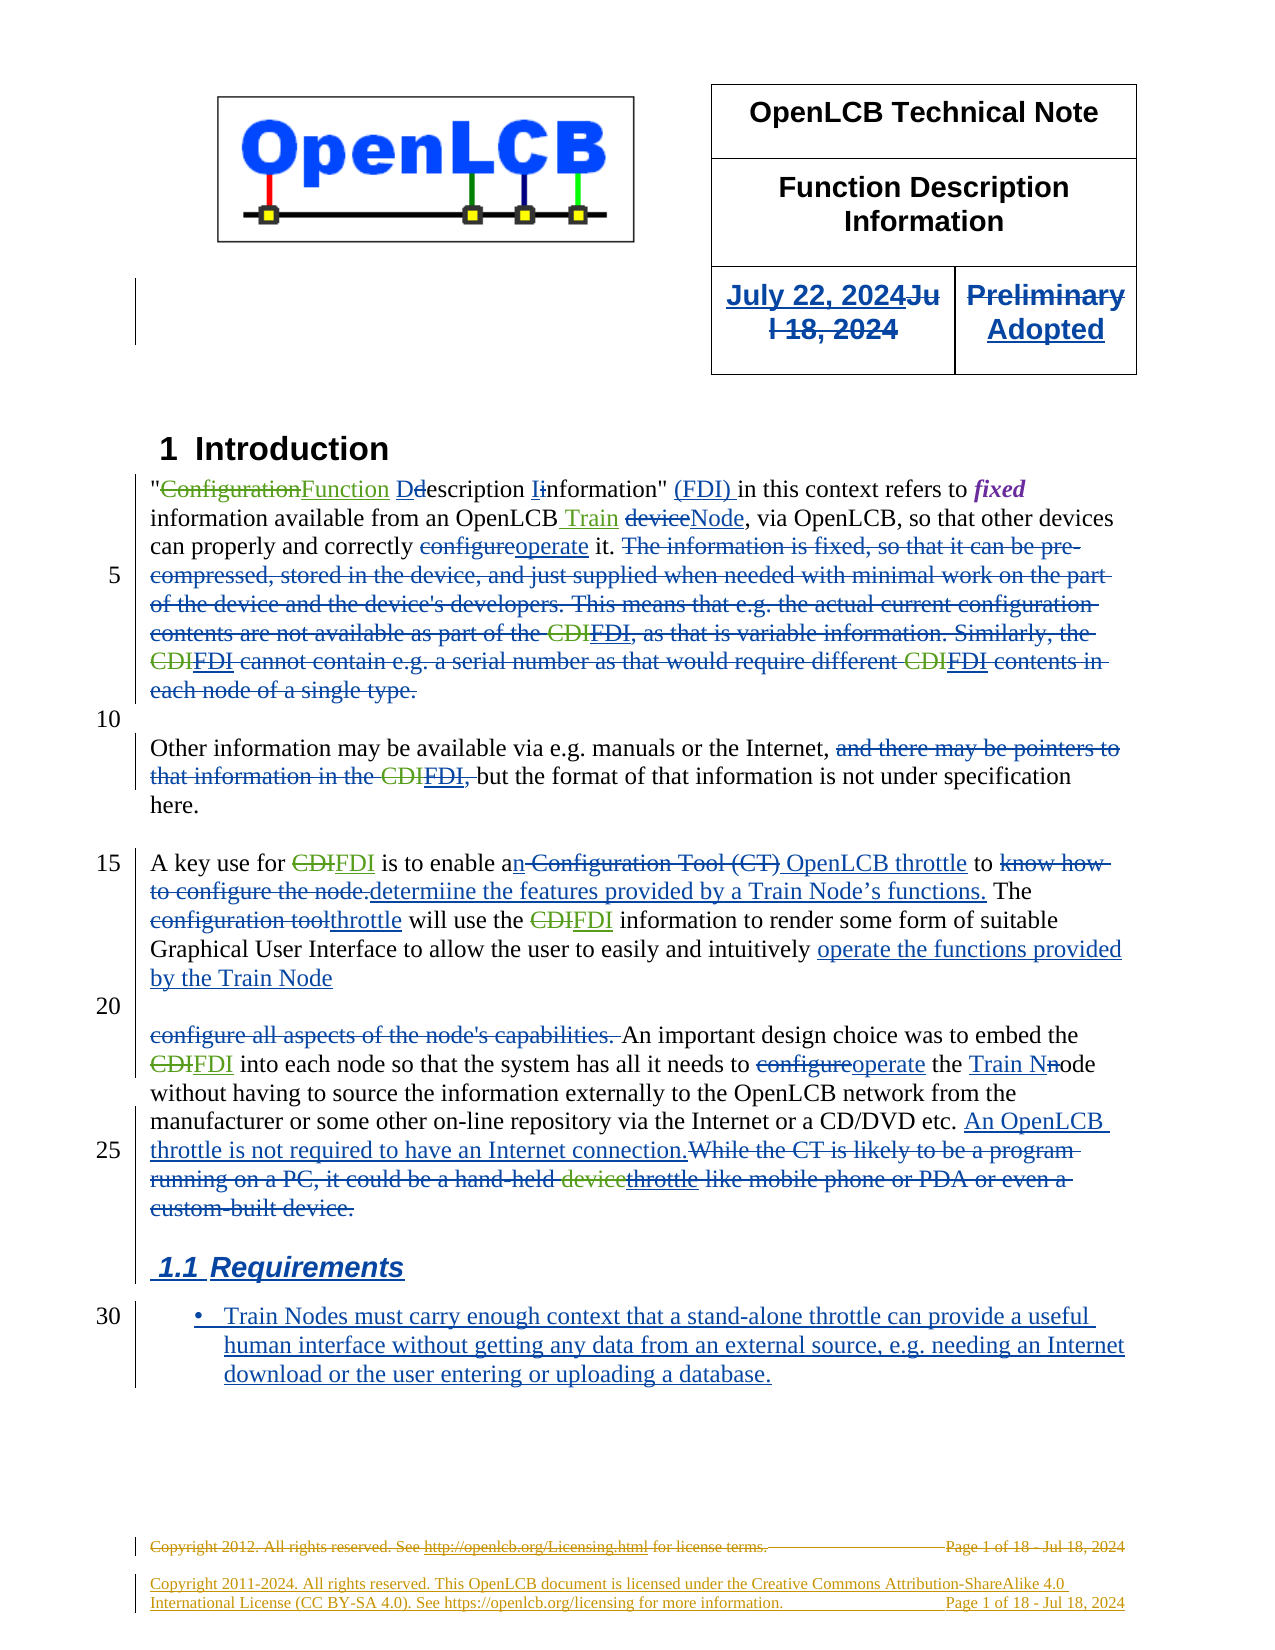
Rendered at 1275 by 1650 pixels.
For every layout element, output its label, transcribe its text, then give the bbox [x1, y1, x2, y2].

text "Function Description Information" (FDI) in this context refers to fixed information available from an OpenLCB Train Node, via OpenLCB, so that other devices can properly and correctly operate it. [150, 474, 1125, 704]
text A key use for FDI is to enable an OpenLCB throttle to determiine the features provided by a Train Node’s functions. The throttle will use the FDI information to render some form of suitable Graphical User Interface to allow the user to easily and intuitively operate the functions provided by the Train Node [150, 848, 1125, 991]
text Other information may be available via e.g. manuals or the Internet, but the format of that information is not under specification here. [150, 733, 1125, 819]
subtitle Requirements [150, 1250, 1125, 1284]
picture [216, 95, 636, 244]
list Train Nodes must carry enough context that a stand-alone throttle can provide a useful human interface without getting any data from an external source, e.g. needing an Internet download or the user entering or uploading a database. [194, 1301, 1125, 1388]
text An important design choice was to embed the FDI into each node so that the system has all it needs to operate the Train Node without having to source the information externally to the OpenLCB network from the manufacturer or some other on-line repository via the Internet or a CD/DVD etc. An OpenLCB throttle is not required to have an Internet connection. [150, 1020, 1125, 1221]
subtitle Introduction [150, 429, 1125, 468]
